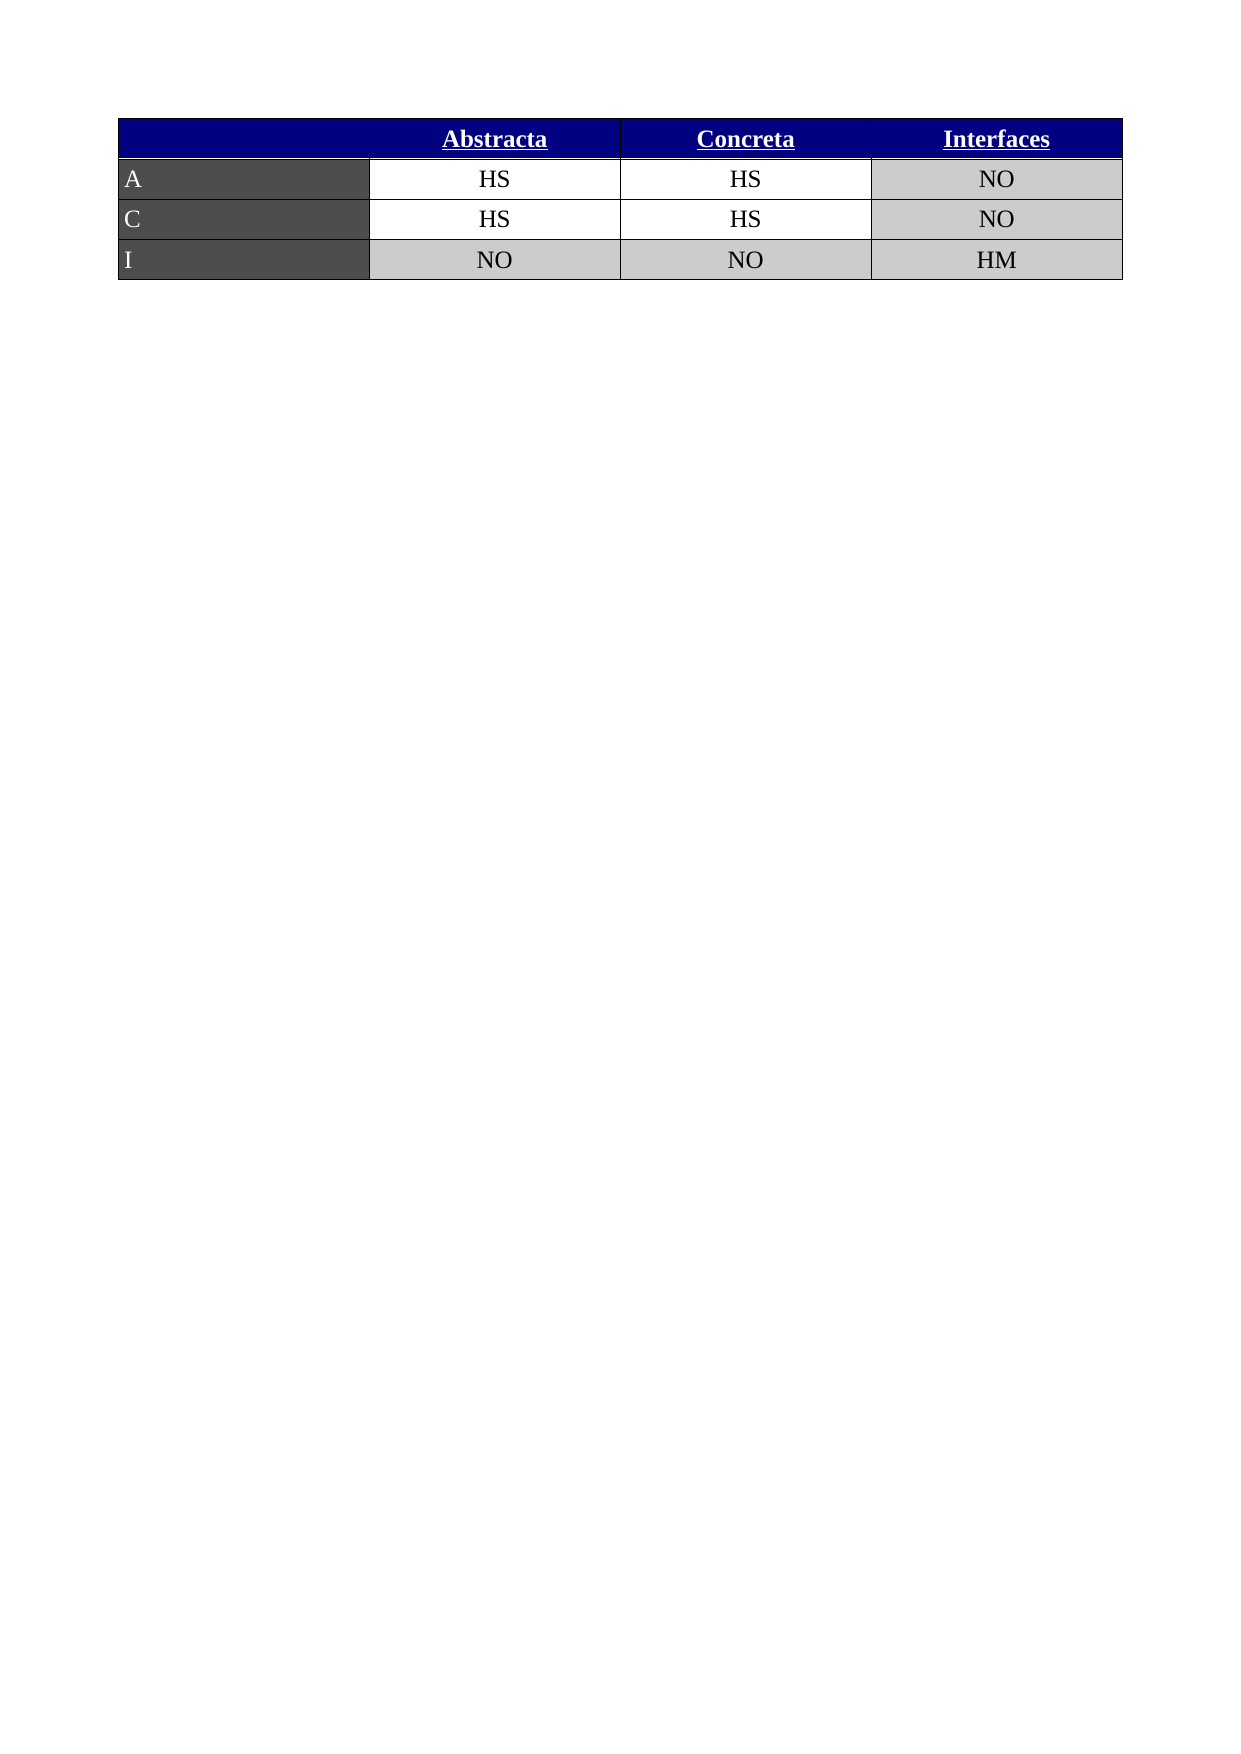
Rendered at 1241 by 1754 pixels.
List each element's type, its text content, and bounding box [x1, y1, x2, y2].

table_cell HS [370, 160, 620, 199]
table_cell I [119, 240, 369, 279]
table_cell HS [621, 200, 871, 239]
table_cell NO [872, 160, 1122, 199]
table_cell C [119, 200, 369, 239]
table_cell HS [370, 200, 620, 239]
table_cell HM [872, 240, 1122, 279]
table_cell NO [872, 200, 1122, 239]
table_header [119, 119, 369, 158]
table_cell NO [370, 240, 620, 279]
table_cell NO [621, 240, 871, 279]
table_header Interfaces [872, 119, 1122, 158]
table_header Concreta [621, 119, 871, 158]
table_cell HS [621, 160, 871, 199]
table_cell A [119, 160, 369, 199]
table_header Abstracta [370, 119, 620, 158]
